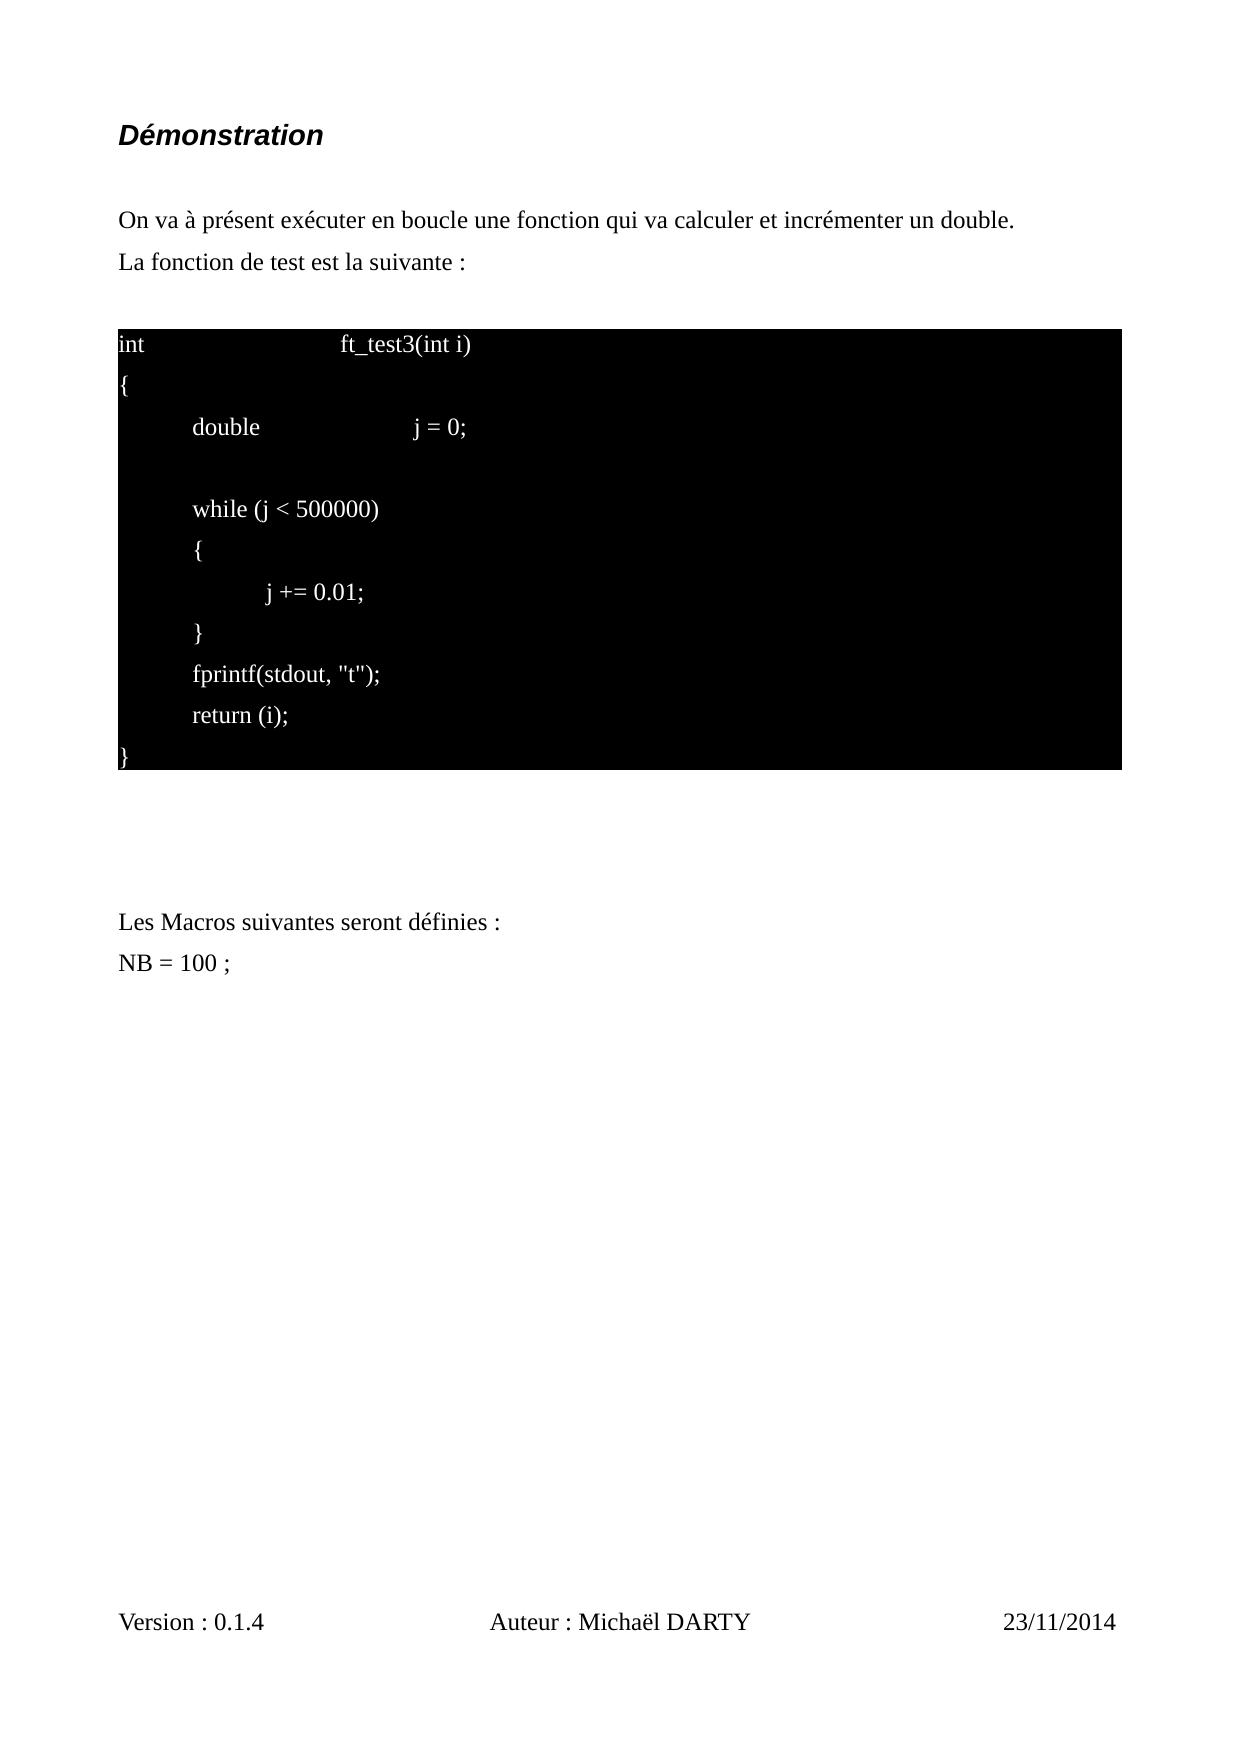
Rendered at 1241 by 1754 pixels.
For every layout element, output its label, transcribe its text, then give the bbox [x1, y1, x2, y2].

text while (j < 500000) [118, 494, 1122, 523]
text { [118, 535, 1122, 564]
text La fonction de test est la suivante : [118, 247, 1122, 275]
text int ft_test3(int i) [118, 329, 1122, 358]
text NB = 100 ; [118, 948, 1122, 977]
text } [118, 742, 1122, 770]
text fprintf(stdout, "t"); [118, 659, 1122, 688]
text Les Macros suivantes seront définies : [118, 907, 1122, 935]
text return (i); [118, 700, 1122, 729]
text On va à présent exécuter en boucle une fonction qui va calculer et incrémenter un double. [118, 205, 1122, 234]
subtitle Démonstration [118, 118, 1122, 152]
text { [118, 370, 1122, 399]
text j += 0.01; [118, 577, 1122, 605]
text double j = 0; [118, 412, 1122, 440]
text } [118, 618, 1122, 647]
